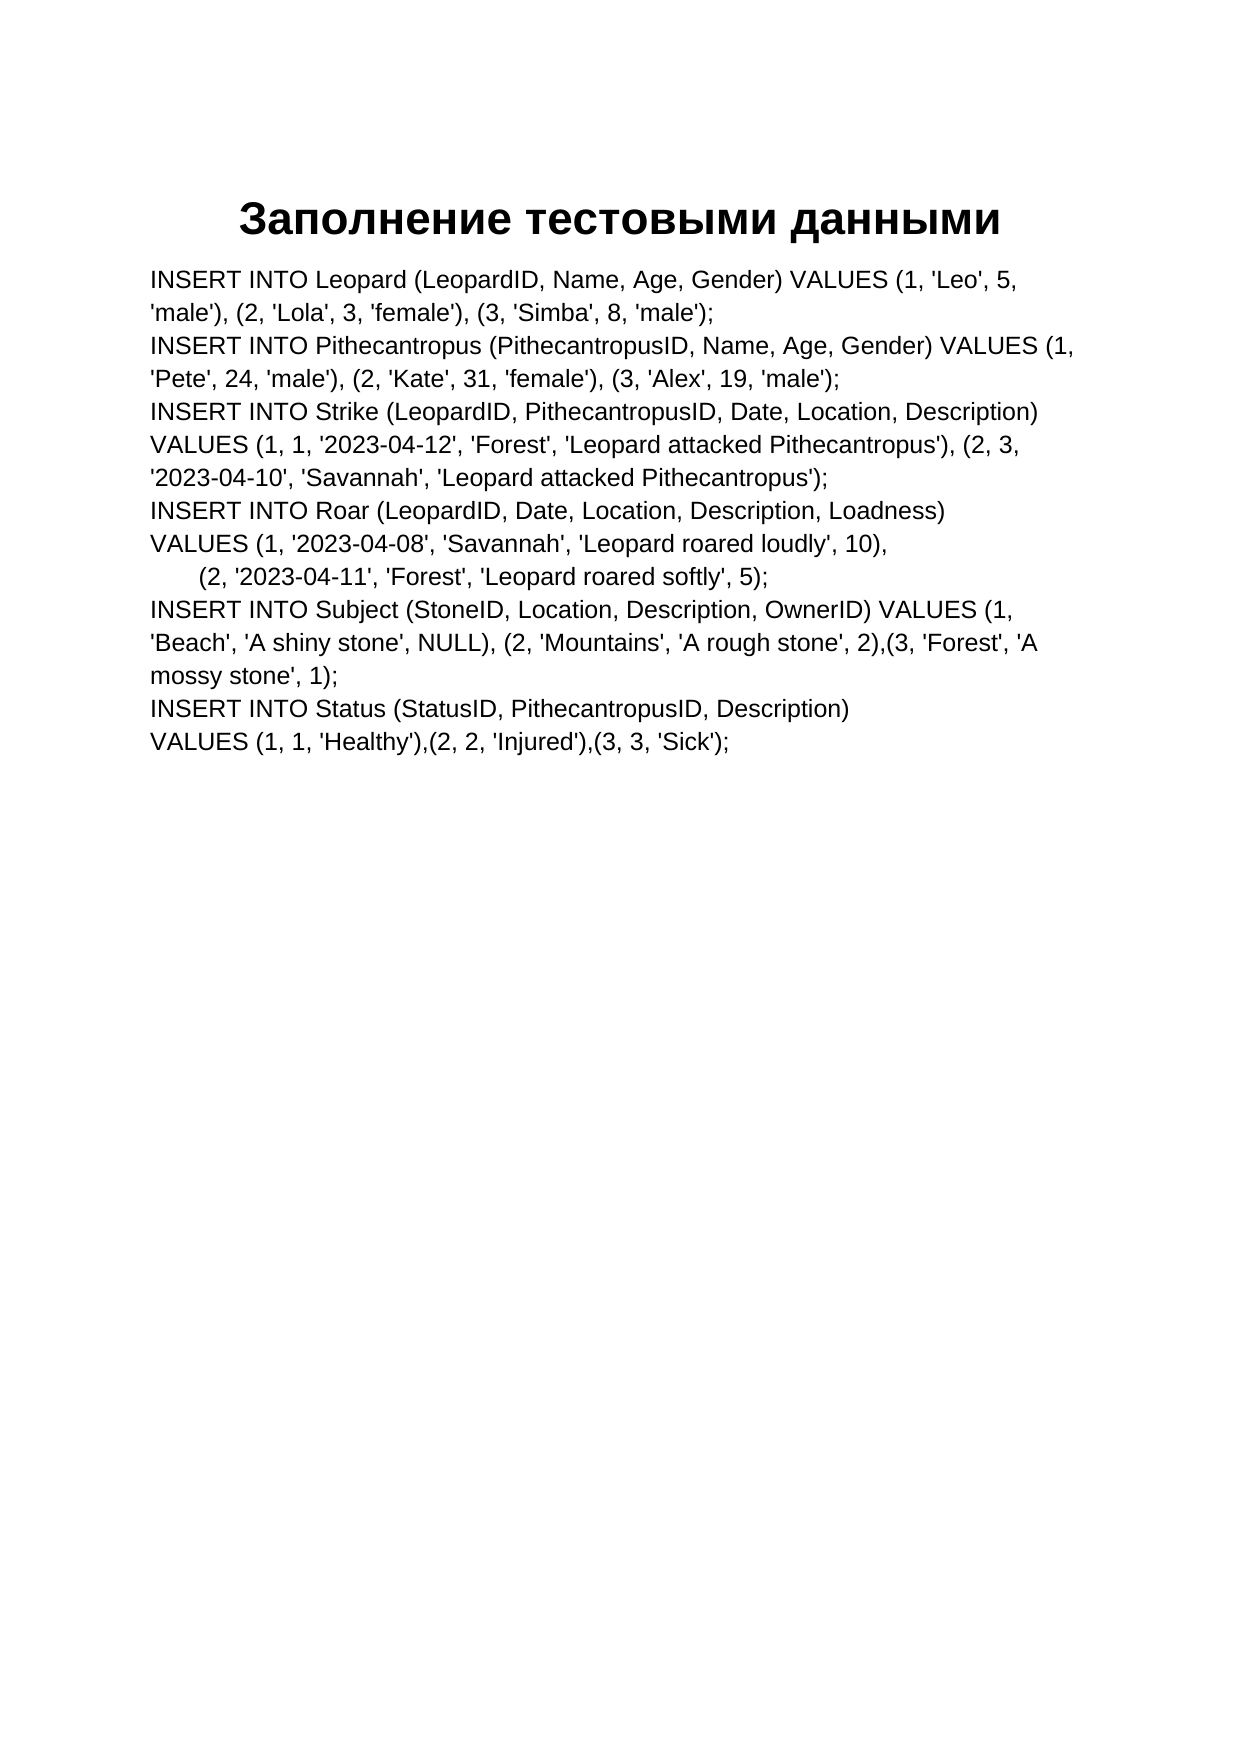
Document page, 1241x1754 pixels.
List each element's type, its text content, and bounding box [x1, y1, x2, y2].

text INSERT INTO Pithecantropus (PithecantropusID, Name, Age, Gender) VALUES (1, 'Pete', 24, 'male'), (2, 'Kate', 31, 'female'), (3, 'Alex', 19, 'male'); [150, 331, 1090, 392]
text (2, '2023-04-11', 'Forest', 'Leopard roared softly', 5); [150, 562, 1090, 591]
subtitle Заполнение тестовыми данными [150, 192, 1090, 244]
text VALUES (1, 1, 'Healthy'),(2, 2, 'Injured'),(3, 3, 'Sick'); [150, 727, 1090, 756]
text VALUES (1, '2023-04-08', 'Savannah', 'Leopard roared loudly', 10), [150, 529, 1090, 558]
text INSERT INTO Strike (LeopardID, PithecantropusID, Date, Location, Description) VALUES (1, 1, '2023-04-12', 'Forest', 'Leopard attacked Pithecantropus'), (2, 3, '2023-04-10', 'Savannah', 'Leopard attacked Pithecantropus'); [150, 397, 1090, 492]
text INSERT INTO Status (StatusID, PithecantropusID, Description) [150, 694, 1090, 723]
text INSERT INTO Roar (LeopardID, Date, Location, Description, Loadness) [150, 496, 1090, 524]
text INSERT INTO Leopard (LeopardID, Name, Age, Gender) VALUES (1, 'Leo', 5, 'male'), (2, 'Lola', 3, 'female'), (3, 'Simba', 8, 'male'); [150, 265, 1090, 326]
text INSERT INTO Subject (StoneID, Location, Description, OwnerID) VALUES (1, 'Beach', 'A shiny stone', NULL), (2, 'Mountains', 'A rough stone', 2),(3, 'Forest', 'A mossy stone', 1); [150, 595, 1090, 690]
